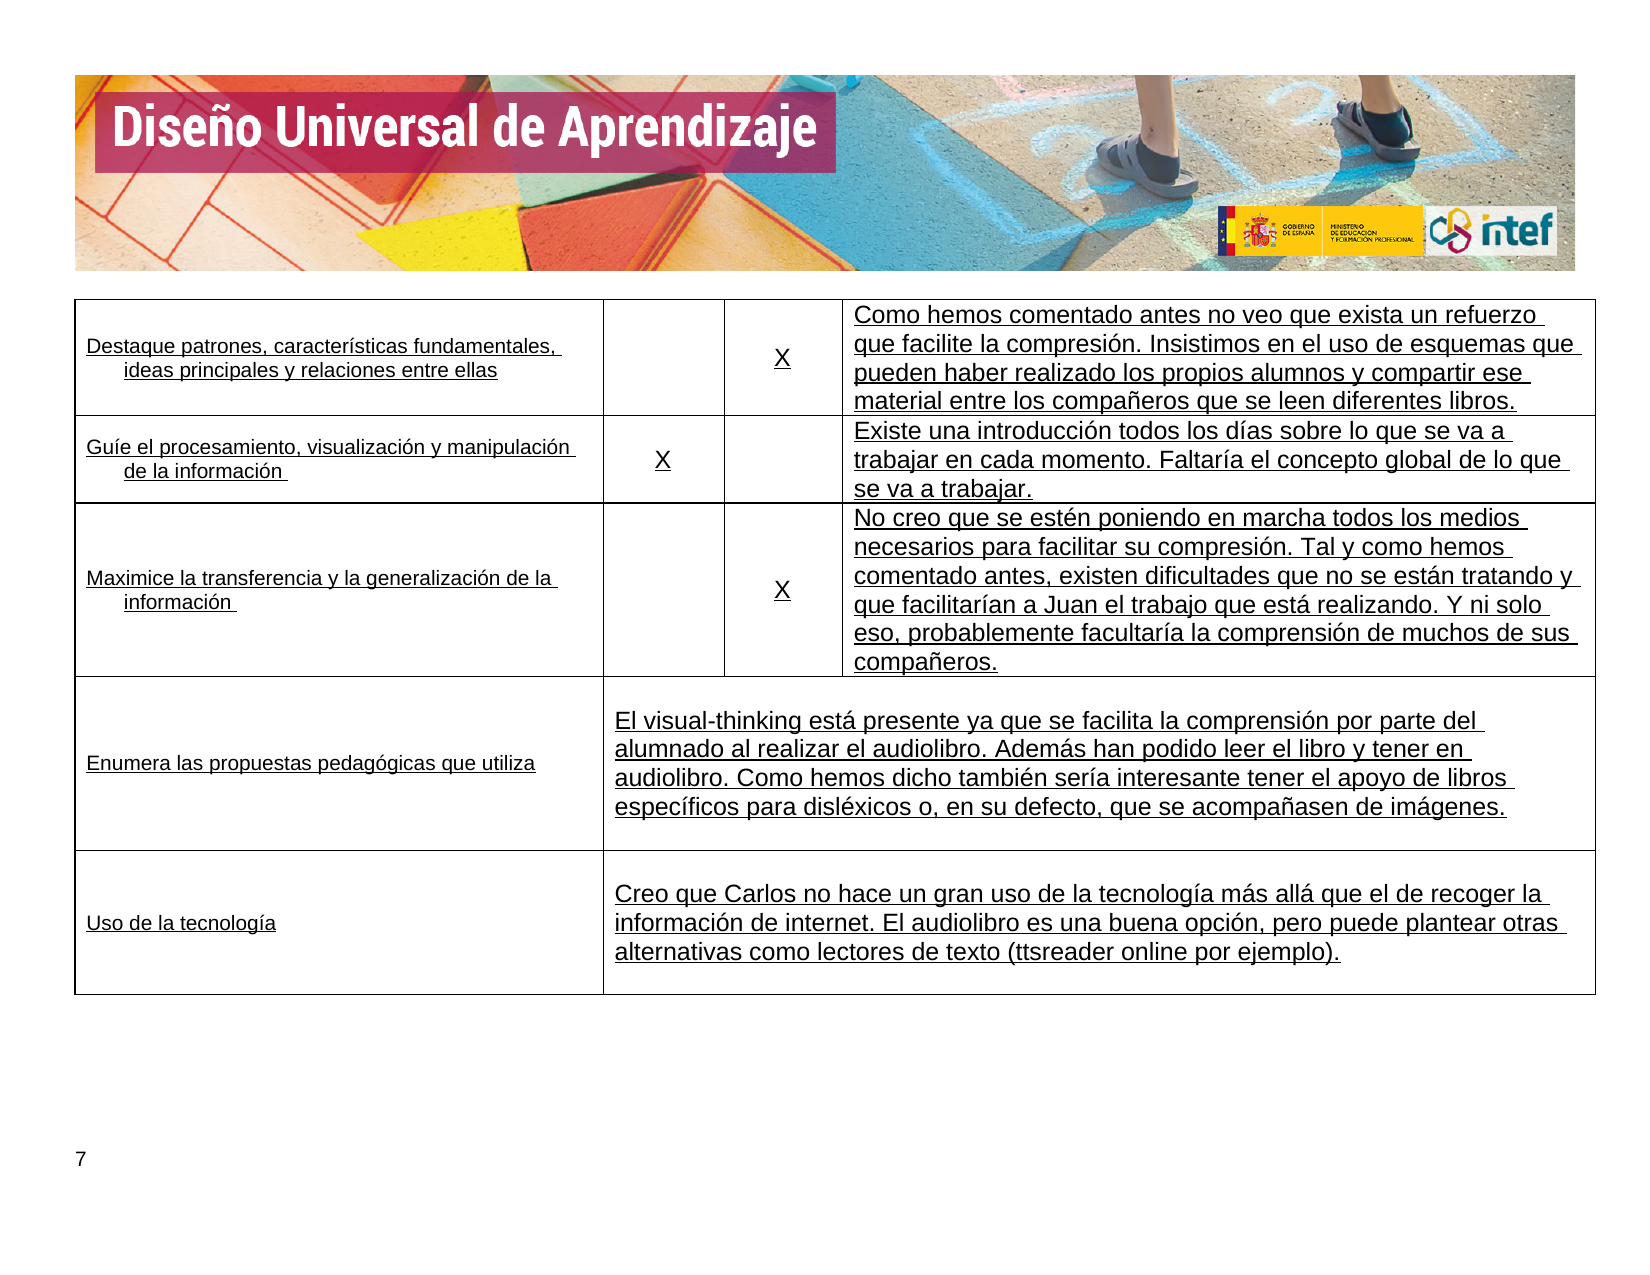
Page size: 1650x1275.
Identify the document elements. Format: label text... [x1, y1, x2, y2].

picture [75, 75, 1575, 271]
table_cell Existe una introducción todos los días sobre lo que se va a trabajar en cada momento. Faltaría el concepto global de lo que se va a trabajar. [843, 416, 1595, 502]
table_cell [725, 416, 842, 502]
table_cell X [725, 300, 842, 415]
table_cell X [725, 504, 842, 676]
table_cell No creo que se estén poniendo en marcha todos los medios necesarios para facilitar su compresión. Tal y como hemos comentado antes, existen dificultades que no se están tratando y que facilitarían a Juan el trabajo que está realizando. Y ni solo eso, probablemente facultaría la comprensión de muchos de sus compañeros. [843, 504, 1595, 676]
table_cell Uso de la tecnología [76, 851, 603, 994]
table_cell [604, 504, 724, 676]
table_cell Creo que Carlos no hace un gran uso de la tecnología más allá que el de recoger la información de internet. El audiolibro es una buena opción, pero puede plantear otras alternativas como lectores de texto (ttsreader online por ejemplo). [604, 851, 1595, 994]
table_cell [604, 300, 724, 415]
table_cell Maximice la transferencia y la generalización de la información [76, 504, 603, 676]
table_cell Destaque patrones, características fundamentales, ideas principales y relaciones entre ellas [76, 300, 603, 415]
table_cell Como hemos comentado antes no veo que exista un refuerzo que facilite la compresión. Insistimos en el uso de esquemas que pueden haber realizado los propios alumnos y compartir ese material entre los compañeros que se leen diferentes libros. [843, 300, 1595, 415]
table_cell Enumera las propuestas pedagógicas que utiliza [76, 677, 603, 849]
table_cell X [604, 416, 724, 502]
table_cell Guíe el procesamiento, visualización y manipulación de la información [76, 416, 603, 502]
table_cell El visual-thinking está presente ya que se facilita la comprensión por parte del alumnado al realizar el audiolibro. Además han podido leer el libro y tener en audiolibro. Como hemos dicho también sería interesante tener el apoyo de libros específicos para disléxicos o, en su defecto, que se acompañasen de imágenes. [604, 677, 1595, 849]
